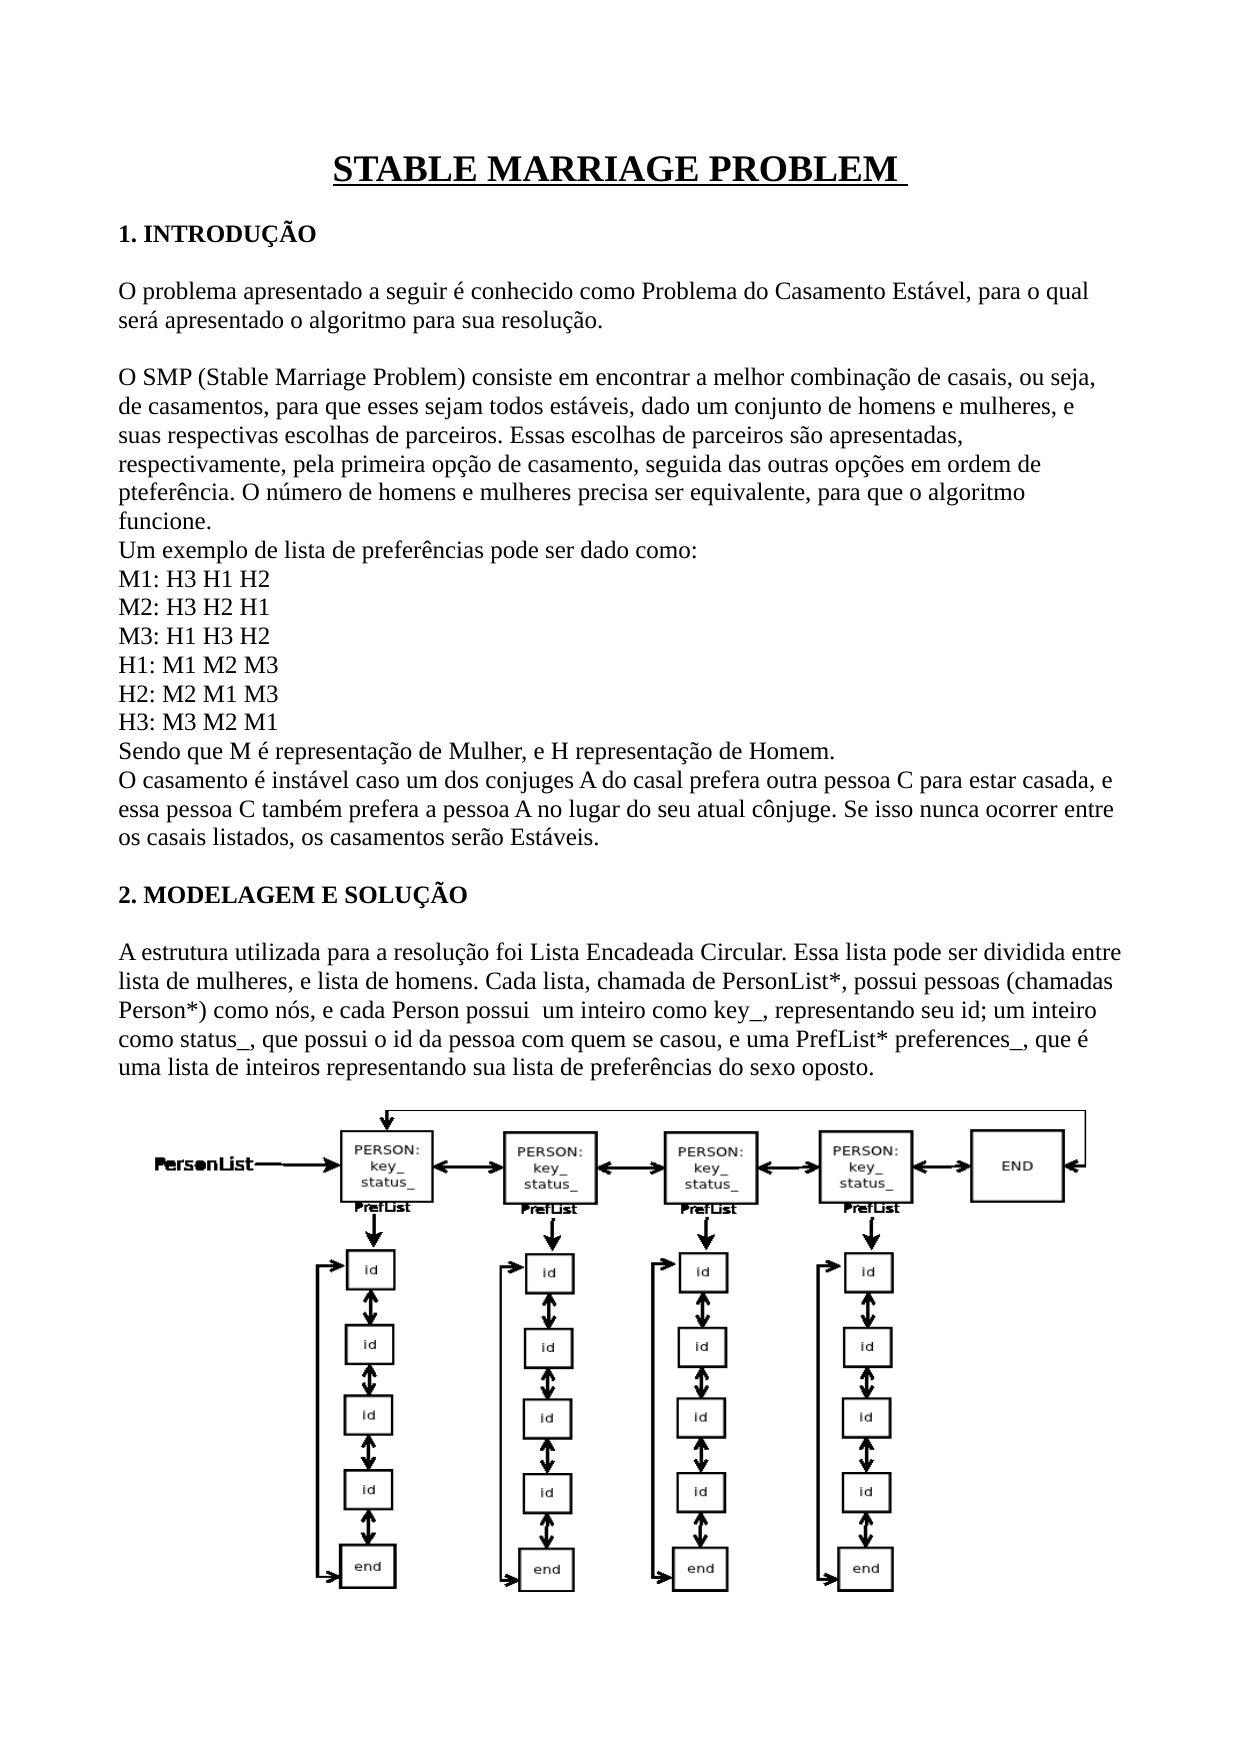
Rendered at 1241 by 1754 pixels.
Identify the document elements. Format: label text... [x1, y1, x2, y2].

text essa pessoa C também prefera a pessoa A no lugar do seu atual cônjuge. Se isso nunca ocorrer entre [118, 794, 1122, 822]
text funcione. [118, 506, 1122, 535]
text H2: M2 M1 M3 [118, 679, 1122, 707]
text suas respectivas escolhas de parceiros. Essas escolhas de parceiros são apresentadas, [118, 420, 1122, 449]
text Um exemplo de lista de preferências pode ser dado como: [118, 535, 1122, 564]
text os casais listados, os casamentos serão Estáveis. [118, 822, 1122, 851]
text respectivamente, pela primeira opção de casamento, seguida das outras opções em ordem de [118, 449, 1122, 477]
text M2: H3 H2 H1 [118, 592, 1122, 621]
text M1: H3 H1 H2 [118, 564, 1122, 592]
text O problema apresentado a seguir é conhecido como Problema do Casamento Estável, para o qual [118, 276, 1122, 305]
text M3: H1 H3 H2 [118, 621, 1122, 650]
text H1: M1 M2 M3 [118, 650, 1122, 679]
text 1. INTRODUÇÃO [118, 219, 1122, 247]
text de casamentos, para que esses sejam todos estáveis, dado um conjunto de homens e mulheres, e [118, 391, 1122, 420]
text O casamento é instável caso um dos conjuges A do casal prefera outra pessoa C para estar casada, e [118, 765, 1122, 794]
text H3: M3 M2 M1 [118, 707, 1122, 736]
text O SMP (Stable Marriage Problem) consiste em encontrar a melhor combinação de casais, ou seja, [118, 362, 1122, 391]
text A estrutura utilizada para a resolução foi Lista Encadeada Circular. Essa lista pode ser dividida entre lista de mulheres, e lista de homens. Cada lista, chamada de PersonList*, possui pessoas (chamadas Person*) como nós, e cada Person possui um inteiro como key_, representando seu id; um inteiro como status_, que possui o id da pessoa com quem se casou, e uma PrefList* preferences_, que é uma lista de inteiros representando sua lista de preferências do sexo oposto. [118, 937, 1122, 1081]
text será apresentado o algoritmo para sua resolução. [118, 305, 1122, 334]
picture [154, 1110, 1087, 1592]
text 2. MODELAGEM E SOLUÇÃO [118, 880, 1122, 909]
text Sendo que M é representação de Mulher, e H representação de Homem. [118, 736, 1122, 765]
text pteferência. O número de homens e mulheres precisa ser equivalente, para que o algoritmo [118, 477, 1122, 506]
text STABLE MARRIAGE PROBLEM [118, 147, 1122, 190]
